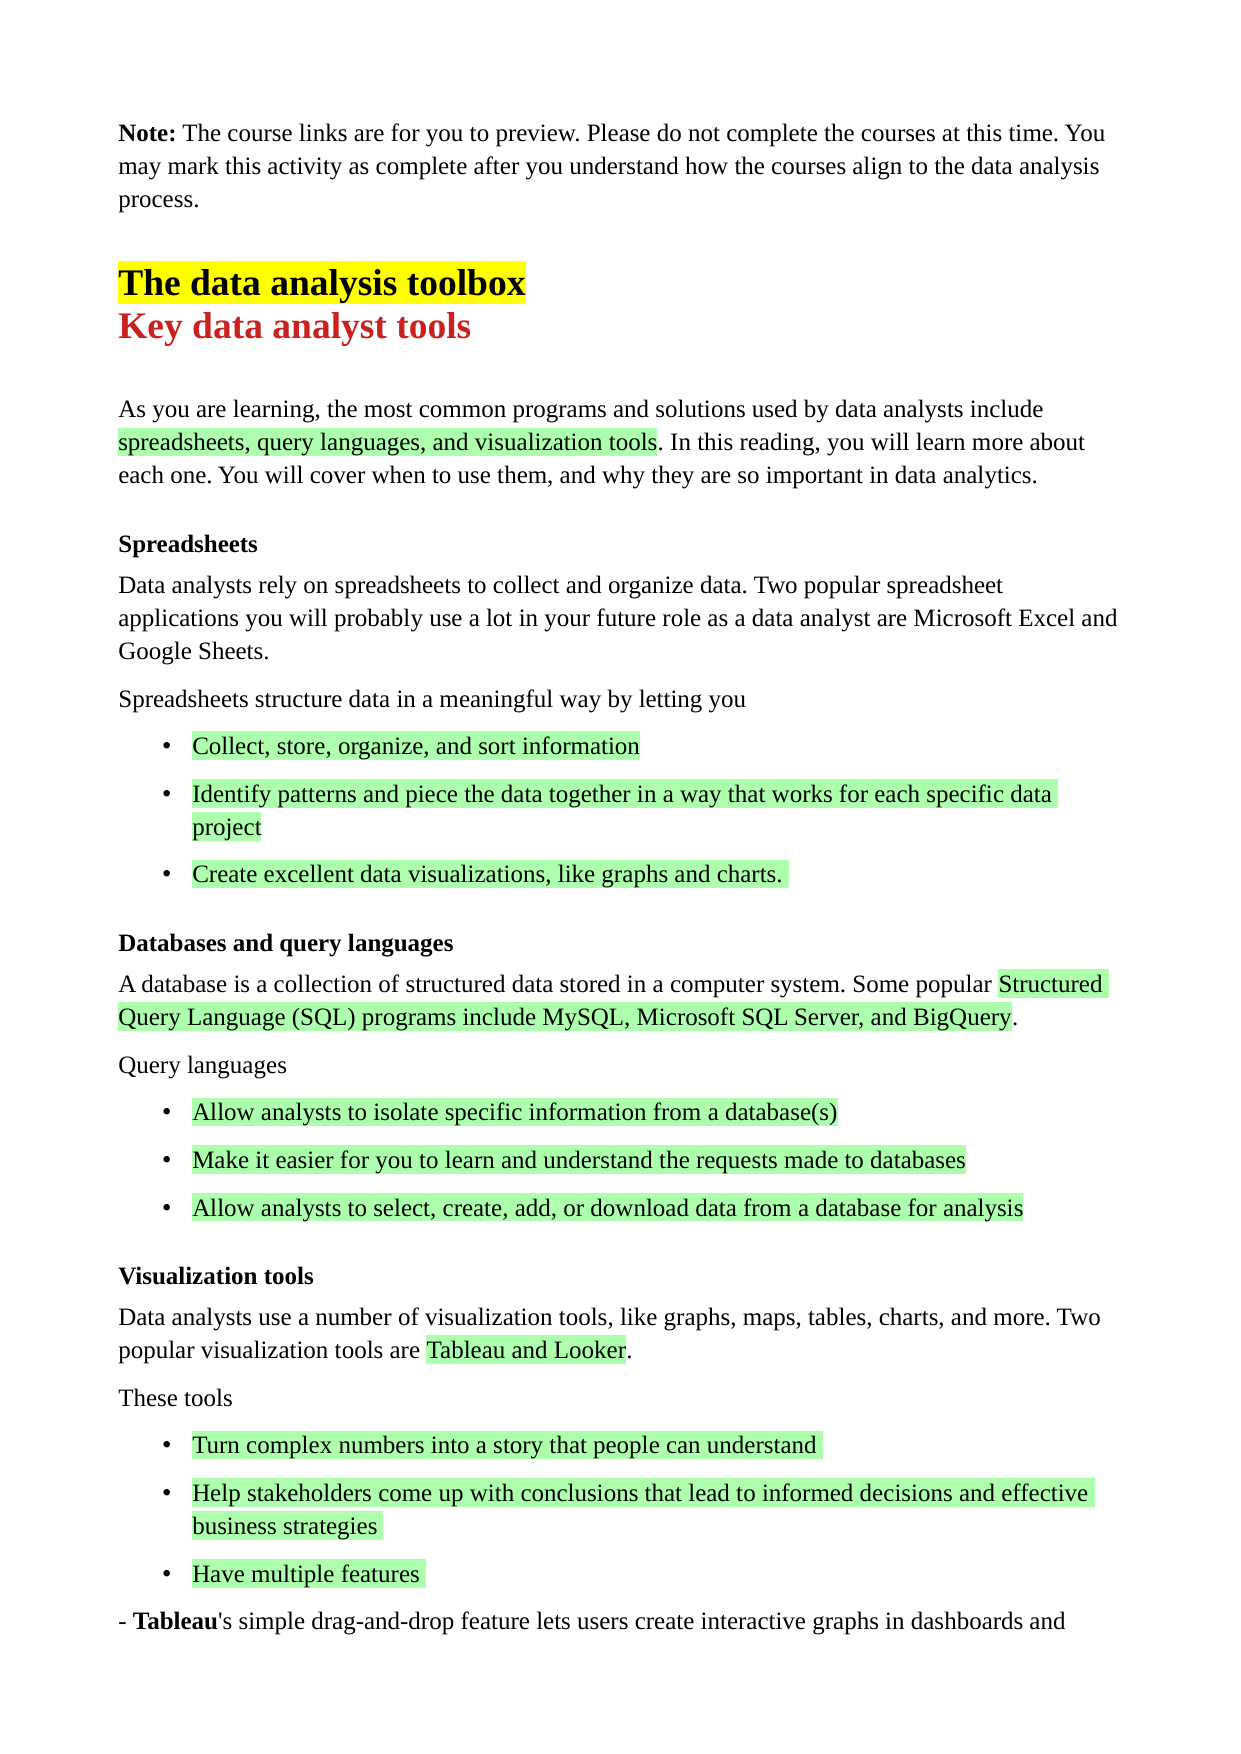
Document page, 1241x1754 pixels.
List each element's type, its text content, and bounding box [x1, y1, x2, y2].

list Allow analysts to select, create, add, or download data from a database for analysis [162, 1193, 1122, 1221]
list Identify patterns and piece the data together in a way that works for each specific data project [162, 779, 1122, 841]
text These tools [118, 1383, 1122, 1412]
subtitle Visualization tools [118, 1261, 1122, 1290]
text Note: The course links are for you to preview. Please do not complete the courses at this time. You may mark this activity as complete after you understand how the courses align to the data analysis process. [118, 118, 1122, 213]
text Spreadsheets structure data in a meaningful way by letting you [118, 684, 1122, 712]
text - Tableau's simple drag-and-drop feature lets users create interactive graphs in dashboards and [118, 1606, 1122, 1635]
list Have multiple features [162, 1559, 1122, 1588]
list Make it easier for you to learn and understand the requests made to databases [162, 1145, 1122, 1174]
list Collect, store, organize, and sort information [162, 731, 1122, 760]
text A database is a collection of structured data stored in a computer system. Some popular Structured Query Language (SQL) programs include MySQL, Microsoft SQL Server, and BigQuery. [118, 969, 1122, 1031]
list Turn complex numbers into a story that people can understand [162, 1431, 1122, 1459]
text Data analysts rely on spreadsheets to collect and organize data. Two popular spreadsheet applications you will probably use a lot in your future role as a data analyst are Microsoft Excel and Google Sheets. [118, 570, 1122, 665]
text As you are learning, the most common programs and solutions used by data analysts include spreadsheets, query languages, and visualization tools. In this reading, you will learn more about each one. You will cover when to use them, and why they are so important in data analytics. [118, 394, 1122, 489]
list Help stakeholders come up with conclusions that lead to informed decisions and effective business strategies [162, 1478, 1122, 1540]
subtitle Spreadsheets [118, 529, 1122, 558]
list Allow analysts to isolate specific information from a database(s) [162, 1097, 1122, 1126]
text Data analysts use a number of visualization tools, like graphs, maps, tables, charts, and more. Two popular visualization tools are Tableau and Looker. [118, 1302, 1122, 1364]
subtitle Databases and query languages [118, 928, 1122, 957]
text The data analysis toolbox Key data analyst tools [118, 261, 1122, 347]
text Query languages [118, 1050, 1122, 1079]
list Create excellent data visualizations, like graphs and charts. [162, 859, 1122, 888]
